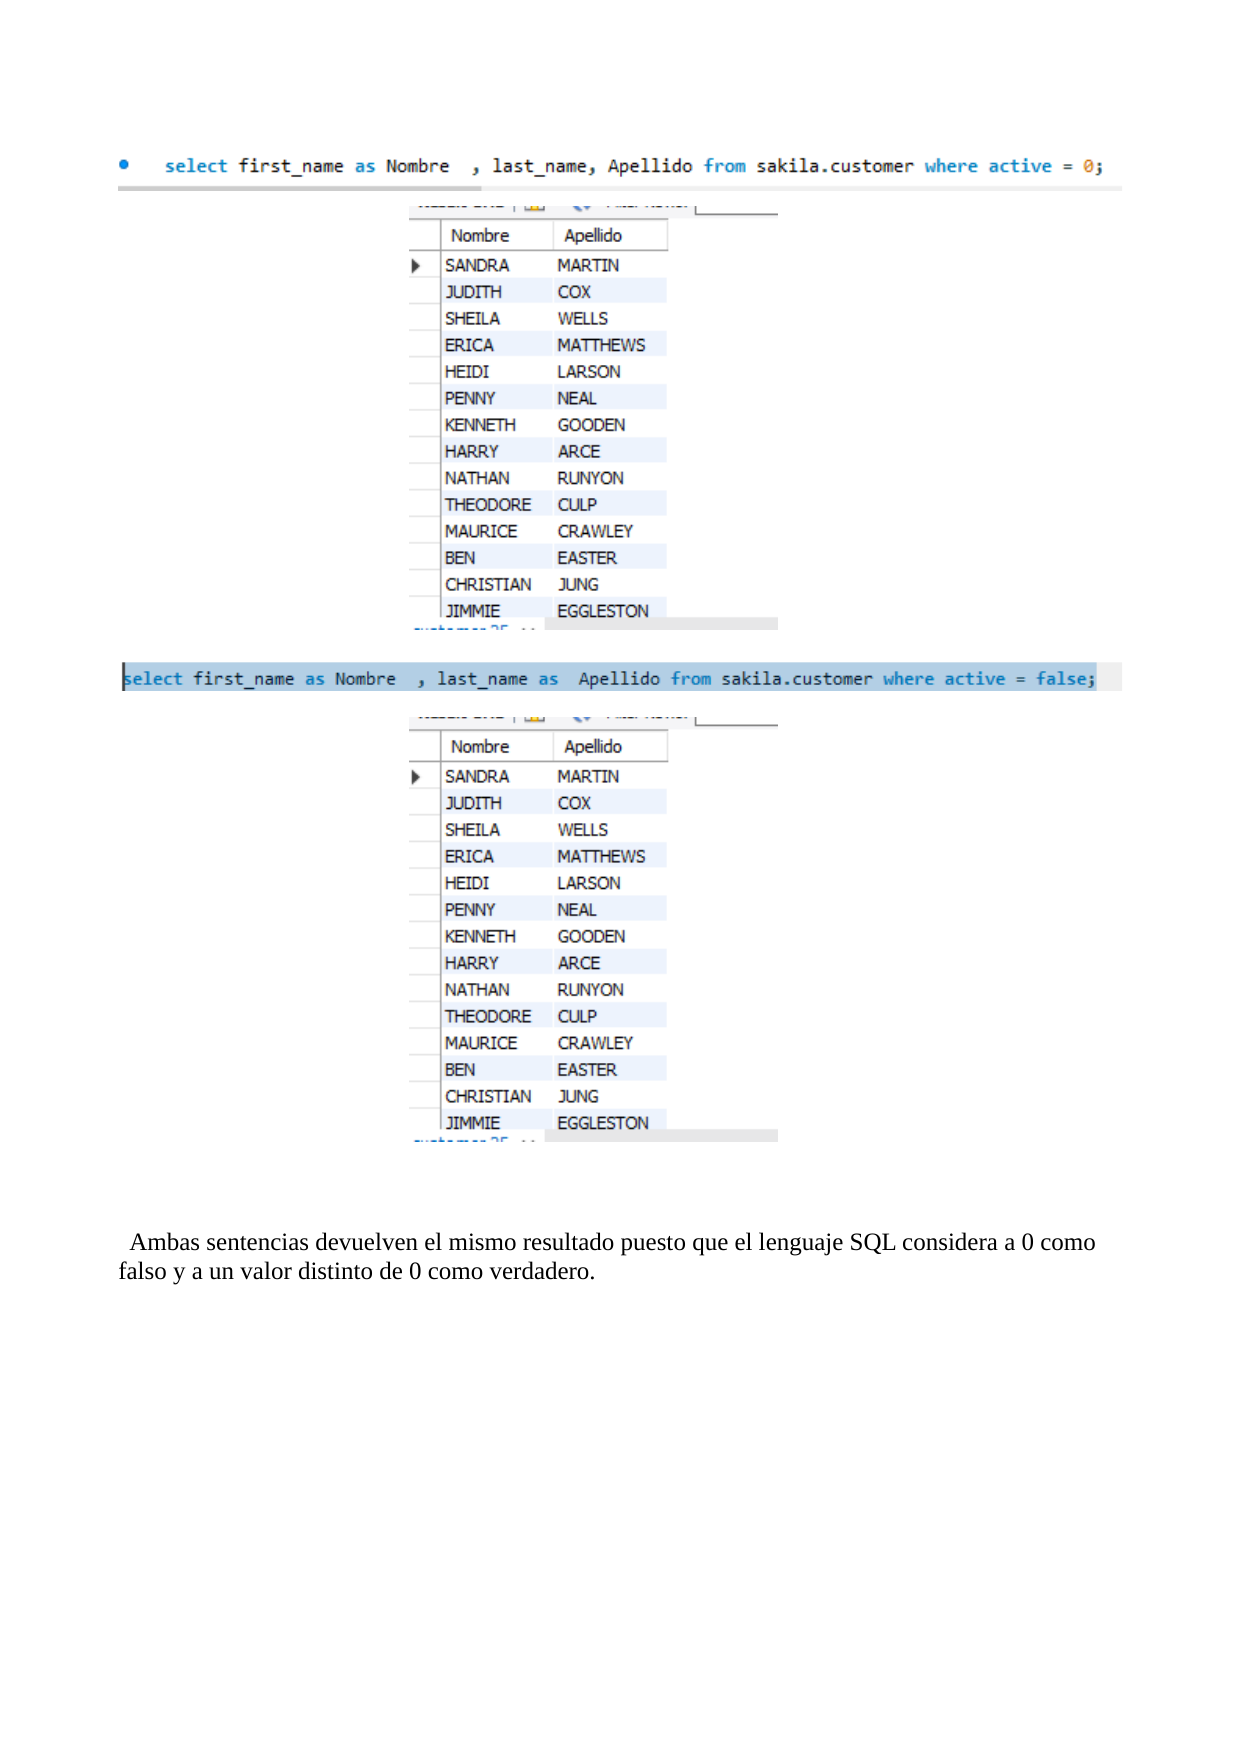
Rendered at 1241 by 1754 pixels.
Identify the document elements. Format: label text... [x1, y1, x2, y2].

picture [118, 658, 1123, 691]
picture [118, 146, 1123, 191]
picture [409, 717, 778, 1142]
text Ambas sentencias devuelven el mismo resultado puesto que el lenguaje SQL considera a 0 como falso y a un valor distinto de 0 como verdadero. [118, 1227, 1122, 1285]
picture [409, 206, 778, 630]
